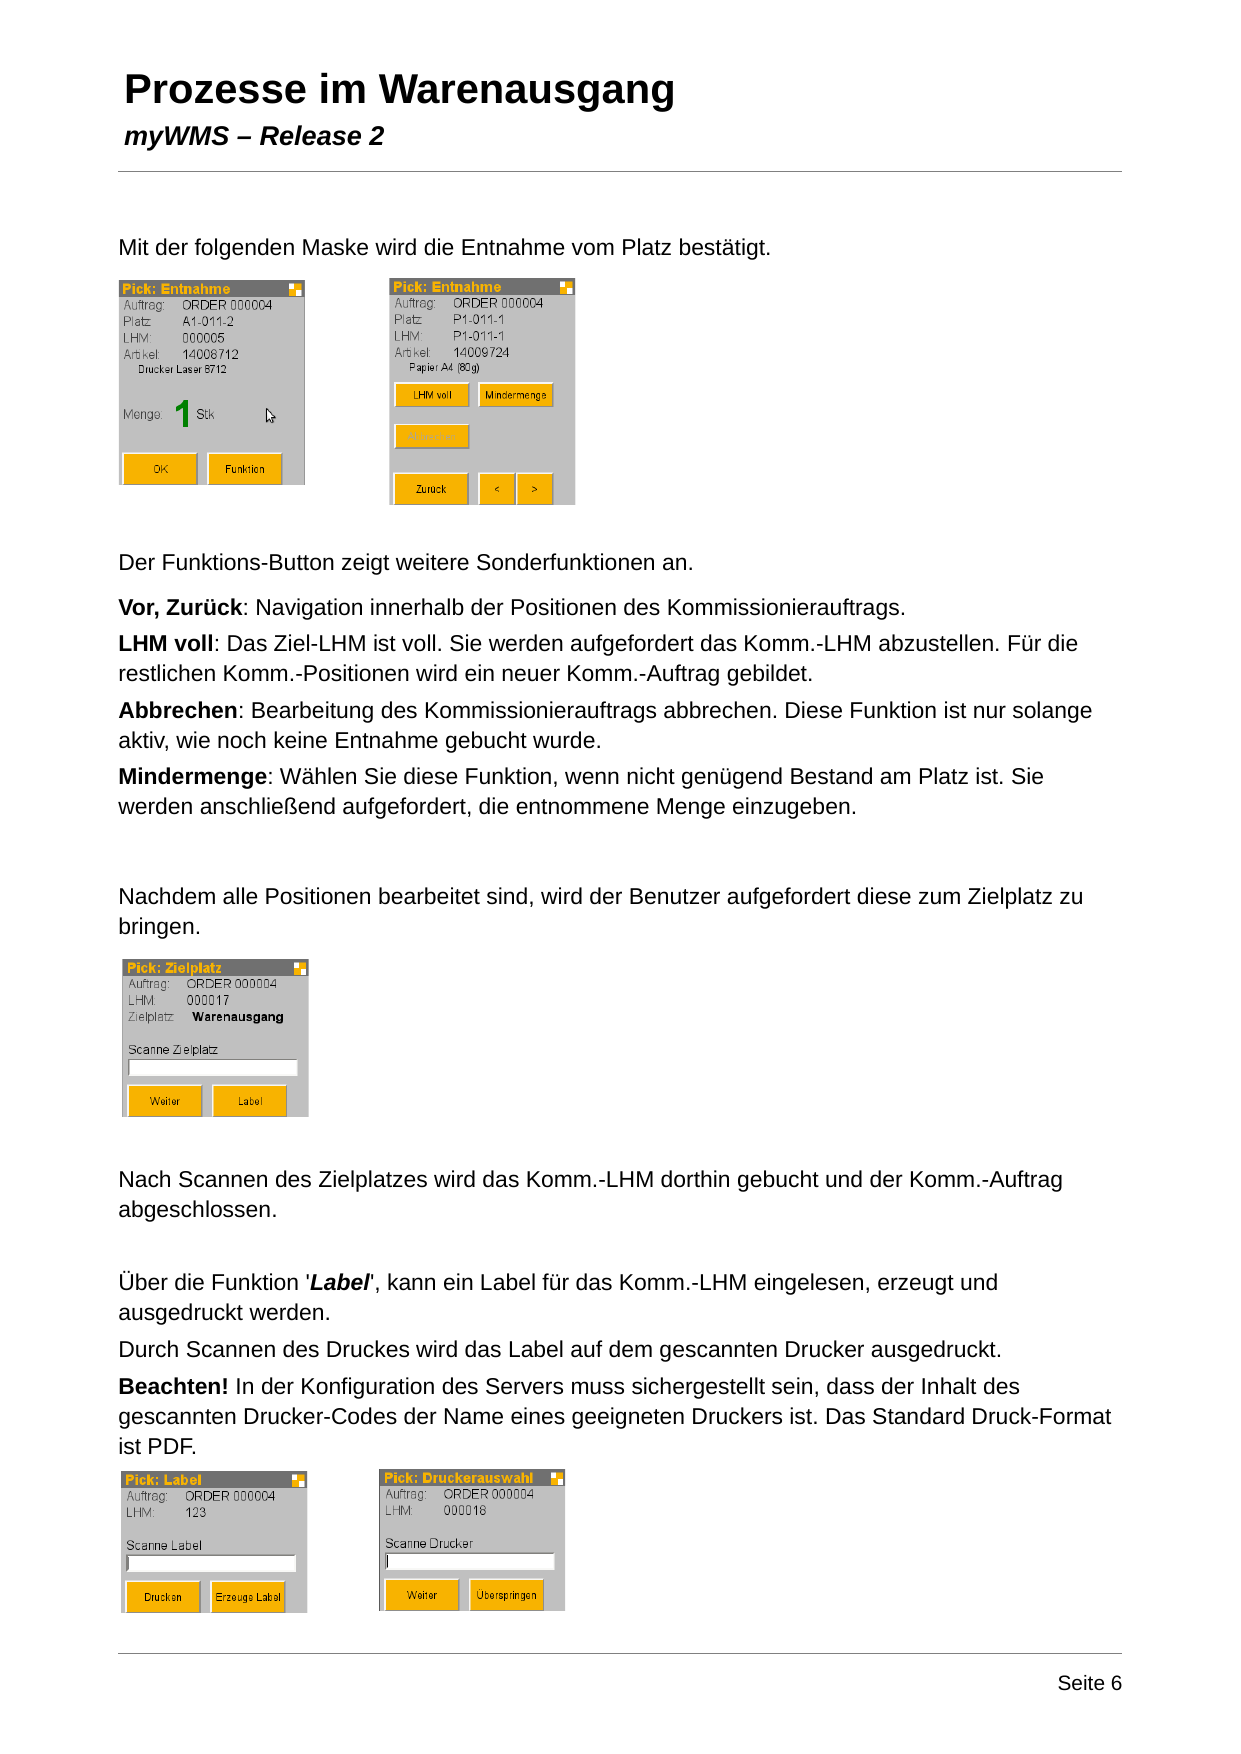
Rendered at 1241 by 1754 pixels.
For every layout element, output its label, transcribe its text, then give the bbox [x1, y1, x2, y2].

text Mit der folgenden Maske wird die Entnahme vom Platz bestätigt. [118, 234, 1122, 260]
text Der Funktions-Button zeigt weitere Sonderfunktionen an. [118, 549, 1122, 576]
text Nachdem alle Positionen bearbeitet sind, wird der Benutzer aufgefordert diese zum Zielplatz zu bringen. [118, 883, 1122, 939]
picture [118, 280, 305, 485]
picture [122, 959, 309, 1117]
picture [379, 1469, 566, 1611]
text Abbrechen: Bearbeitung des Kommissionierauftrags abbrechen. Diese Funktion ist nur solange aktiv, wie noch keine Entnahme gebucht wurde. [118, 697, 1122, 753]
text Über die Funktion 'Label', kann ein Label für das Komm.-LHM eingelesen, erzeugt und ausgedruckt werden. [118, 1269, 1122, 1326]
text Durch Scannen des Druckes wird das Label auf dem gescannten Drucker ausgedruckt. [118, 1336, 1122, 1362]
text Vor, Zurück: Navigation innerhalb der Positionen des Kommissionierauftrags. [118, 594, 1122, 620]
text Mindermenge: Wählen Sie diese Funktion, wenn nicht genügend Bestand am Platz ist. Sie werden anschließend aufgefordert, die entnommene Menge einzugeben. [118, 763, 1122, 819]
text Beachten! In der Konfiguration des Servers muss sichergestellt sein, dass der Inhalt des gescannten Drucker-Codes der Name eines geeigneten Druckers ist. Das Standard Druck-Format ist PDF. [118, 1373, 1122, 1459]
text Nach Scannen des Zielplatzes wird das Komm.-LHM dorthin gebucht und der Komm.-Auftrag abgeschlossen. [118, 1166, 1122, 1222]
text LHM voll: Das Ziel-LHM ist voll. Sie werden aufgefordert das Komm.-LHM abzustellen. Für die restlichen Komm.-Positionen wird ein neuer Komm.-Auftrag gebildet. [118, 630, 1122, 687]
picture [389, 278, 576, 505]
picture [121, 1471, 308, 1613]
